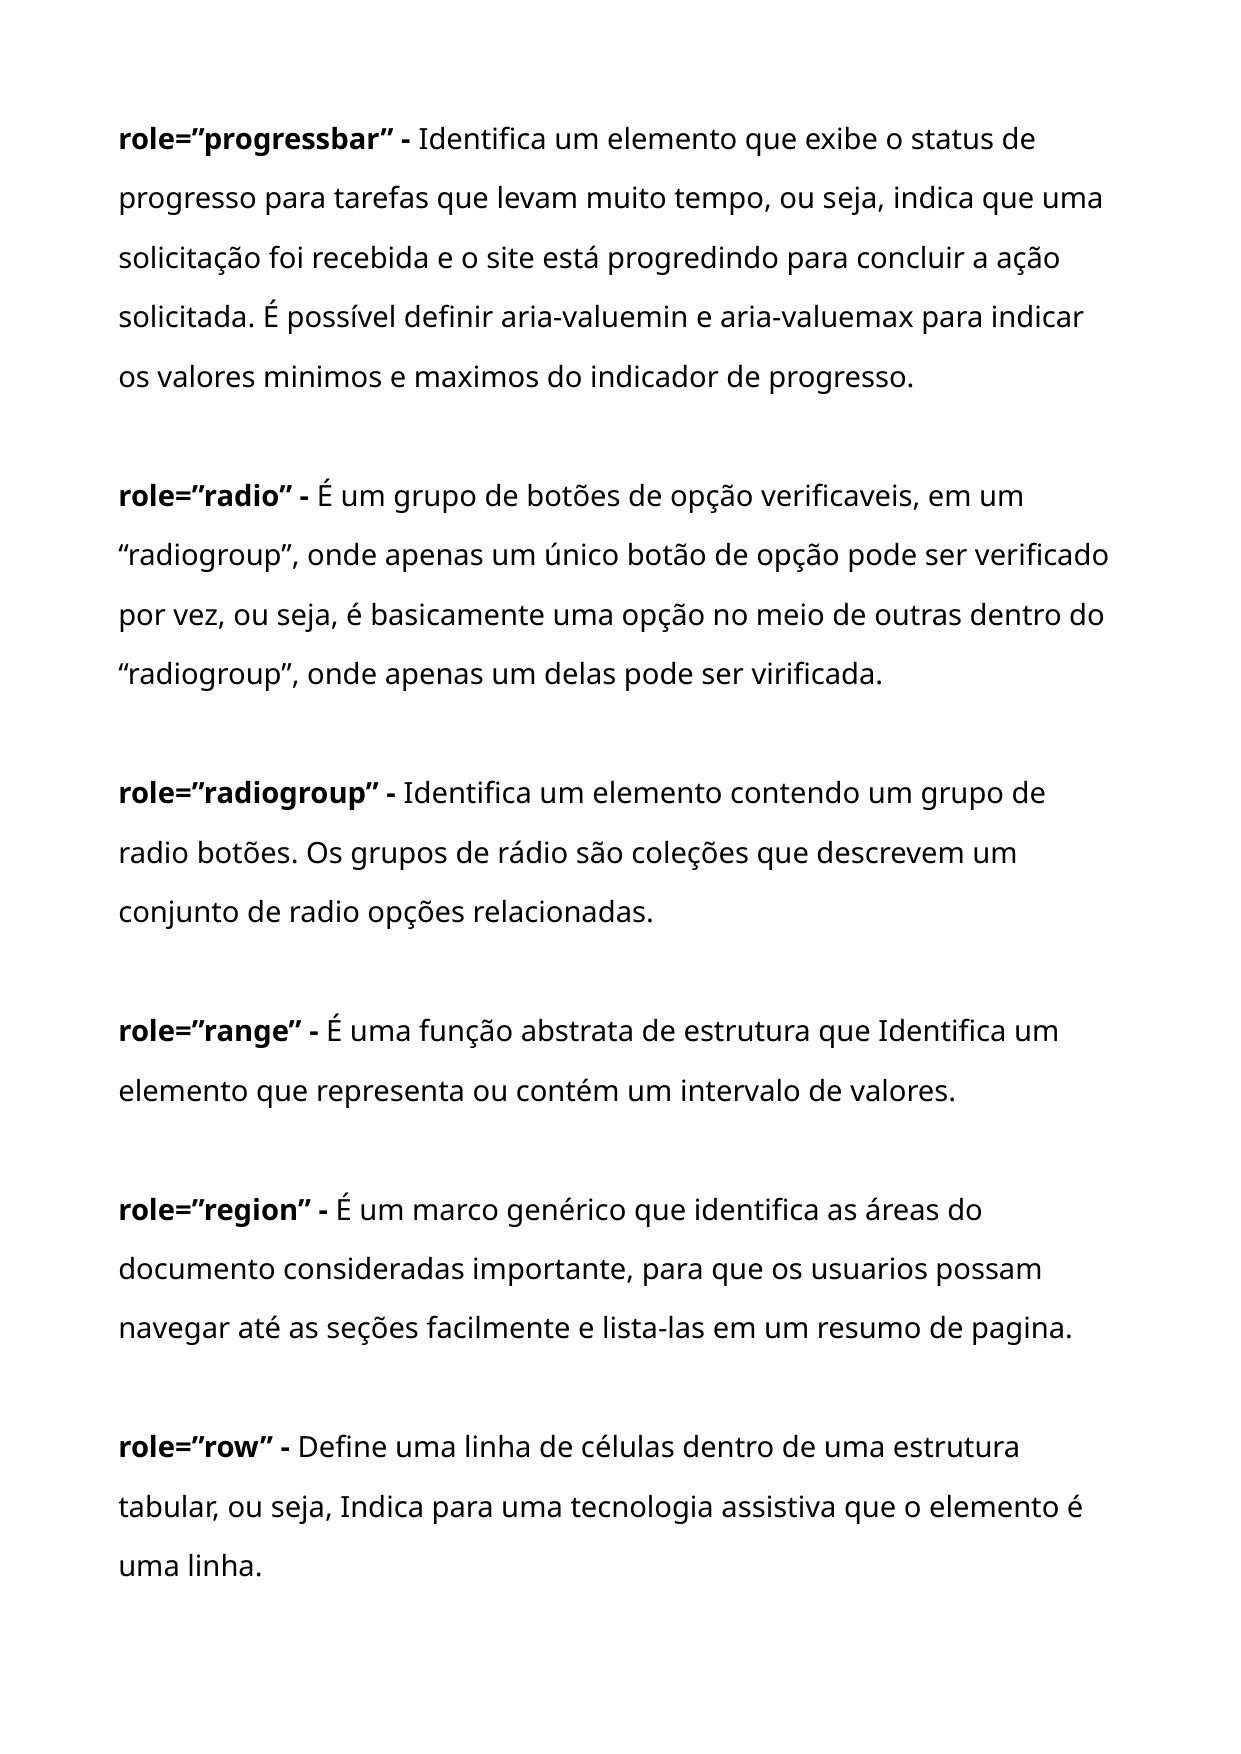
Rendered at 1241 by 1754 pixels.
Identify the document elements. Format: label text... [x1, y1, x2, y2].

text role=”progressbar” - Identifica um elemento que exibe o status de progresso para tarefas que levam muito tempo, ou seja, indica que uma solicitação foi recebida e o site está progredindo para concluir a ação solicitada. É possível definir aria-valuemin e aria-valuemax para indicar os valores minimos e maximos do indicador de progresso. [118, 118, 1122, 396]
text role=”radio” - É um grupo de botões de opção verificaveis, em um “radiogroup”, onde apenas um único botão de opção pode ser verificado por vez, ou seja, é basicamente uma opção no meio de outras dentro do “radiogroup”, onde apenas um delas pode ser virificada. [118, 475, 1122, 693]
text role=”region” - É um marco genérico que identifica as áreas do documento consideradas importante, para que os usuarios possam navegar até as seções facilmente e lista-las em um resumo de pagina. [118, 1189, 1122, 1347]
text role=”row” - Define uma linha de células dentro de uma estrutura tabular, ou seja, Indica para uma tecnologia assistiva que o elemento é uma linha. [118, 1427, 1122, 1585]
text role=”range” - É uma função abstrata de estrutura que Identifica um elemento que representa ou contém um intervalo de valores. [118, 1010, 1122, 1109]
text role=”radiogroup” - Identifica um elemento contendo um grupo de radio botões. Os grupos de rádio são coleções que descrevem um conjunto de radio opções relacionadas. [118, 772, 1122, 931]
